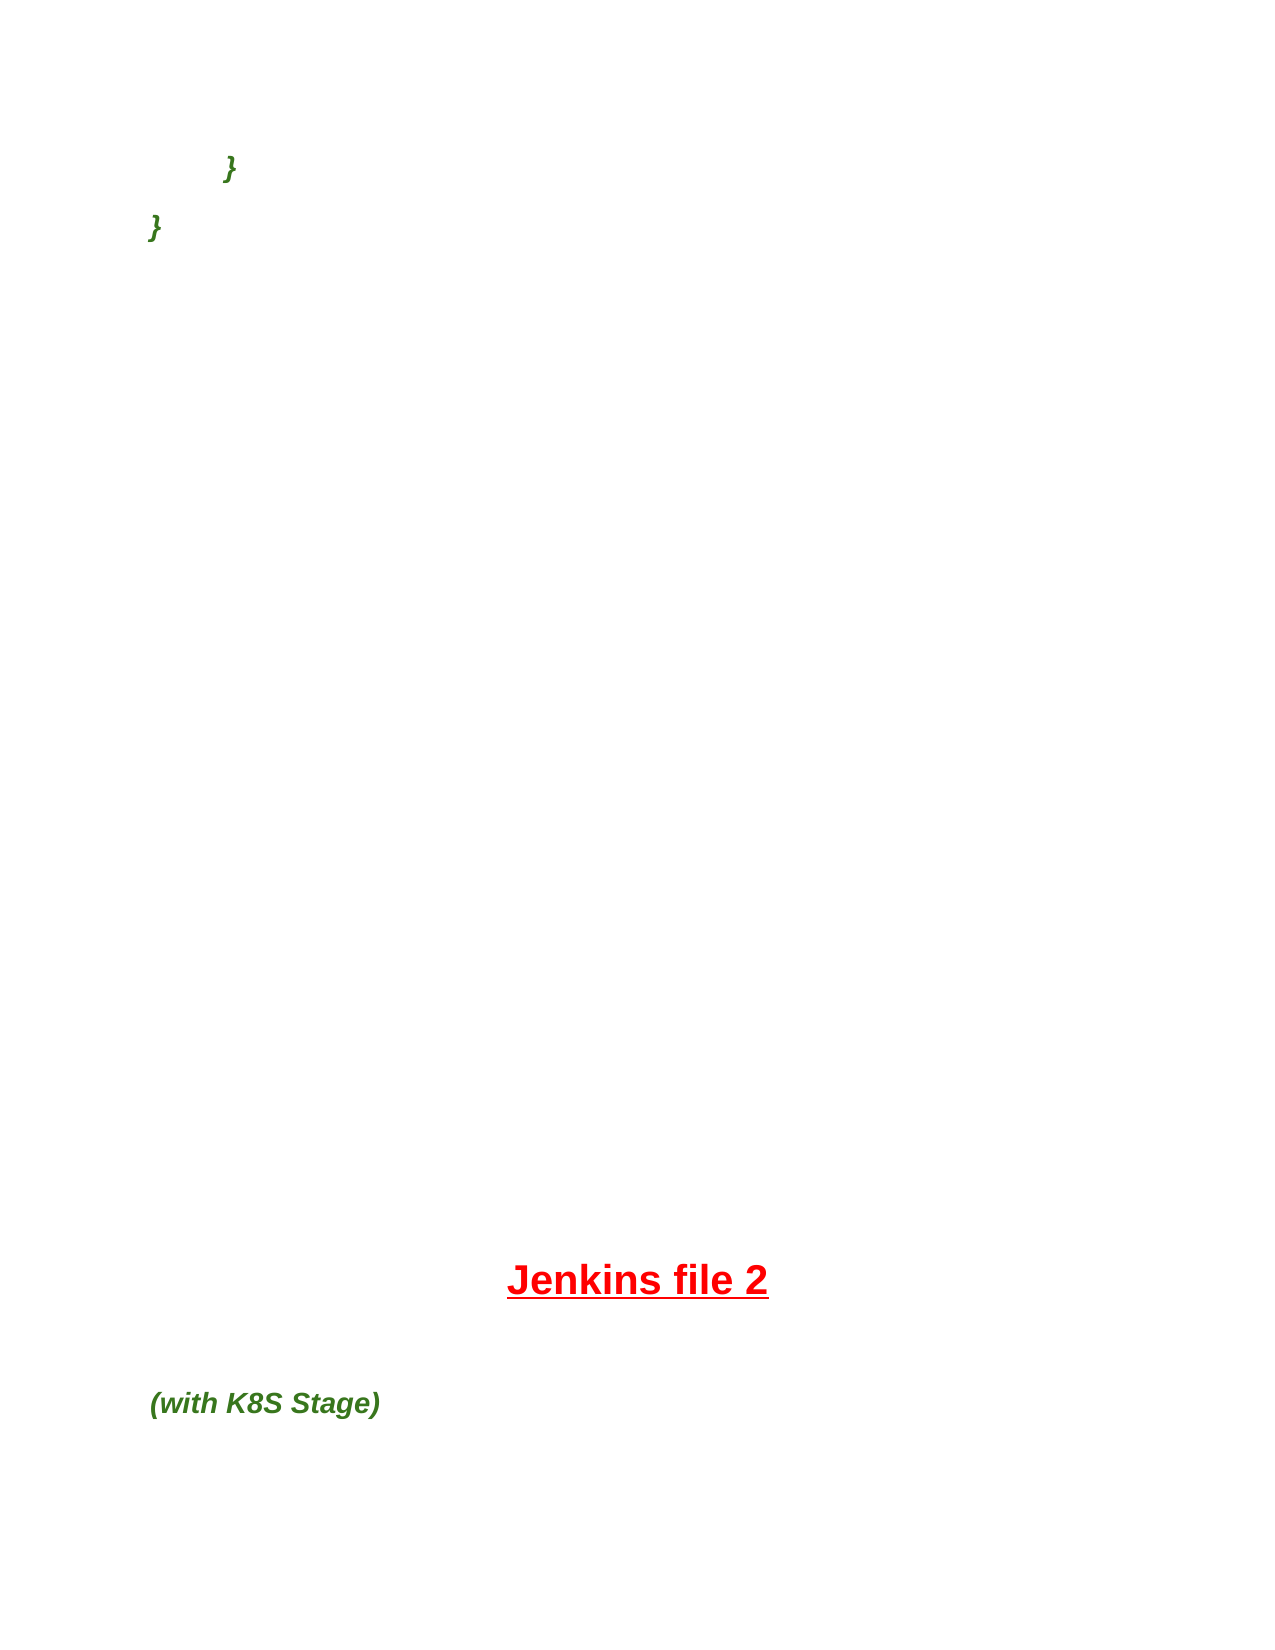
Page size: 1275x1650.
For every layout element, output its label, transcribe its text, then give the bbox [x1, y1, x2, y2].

text Jenkins file 2 [150, 1255, 1125, 1303]
text } [150, 150, 1125, 183]
text (with K8S Stage) [150, 1387, 1125, 1420]
text } [150, 208, 1125, 242]
